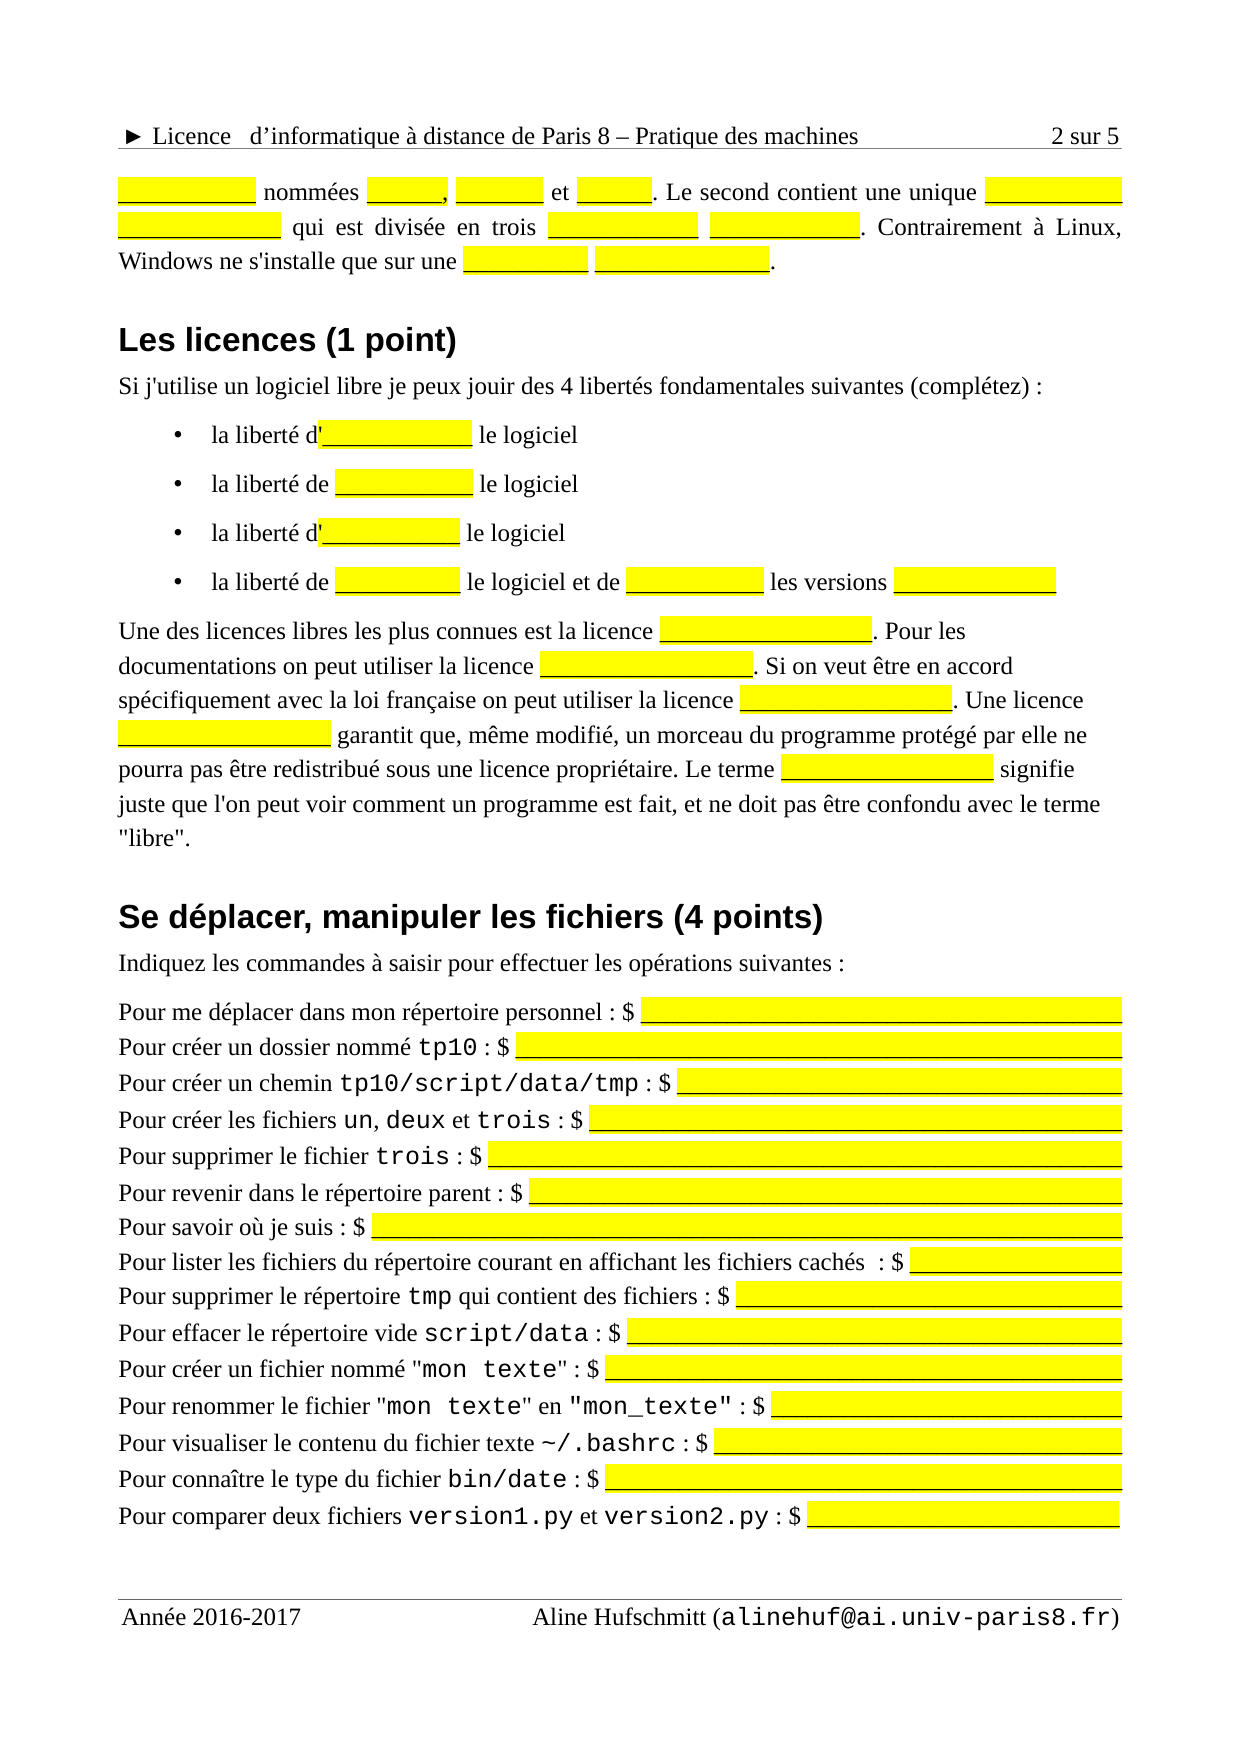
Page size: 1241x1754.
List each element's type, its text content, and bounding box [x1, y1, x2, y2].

text Indiquez les commandes à saisir pour effectuer les opérations suivantes : [118, 948, 1122, 977]
subtitle Les licences (1 point) [118, 320, 1122, 358]
list la liberté de __________ le logiciel et de ___________ les versions _____________ [173, 567, 1122, 596]
text Une des licences libres les plus connues est la licence _________________. Pour les documentations on peut utiliser la licence _________________. Si on veut être en accord spécifiquement avec la loi française on peut utiliser la licence _________________. Une licence _________________ garantit que, même modifié, un morceau du programme protégé par elle ne pourra pas être redistribué sous une licence propriétaire. Le terme _________________ signifie juste que l'on peut voir comment un programme est fait, et ne doit pas être confondu avec le terme "libre". [118, 616, 1122, 852]
text ___________ nommées ______, _______ et ______. Le second contient une unique ___________ _____________ qui est divisée en trois ____________ ____________. Contrairement à Linux, Windows ne s'installe que sur une __________ ______________. [118, 177, 1122, 275]
subtitle Se déplacer, manipuler les fichiers (4 points) [118, 897, 1122, 936]
text Pour me déplacer dans mon répertoire personnel : $ Pour créer un dossier nommé tp10 : $ Pour créer un chemin tp10/script/data/tmp : $ Pour créer les fichiers un, deux et trois : $ Pour supprimer le fichier trois : $ Pour revenir dans le répertoire parent : $ Pour savoir où je suis : $ Pour lister les fichiers du répertoire courant en affichant les fichiers cachés : $ Pour supprimer le répertoire tmp qui contient des fichiers : $ Pour effacer le répertoire vide script/data : $ Pour créer un fichier nommé "mon texte" : $ Pour renommer le fichier "mon texte" en "mon_texte" : $ Pour visualiser le contenu du fichier texte ~/.bashrc : $ Pour connaître le type du fichier bin/date : $ Pour comparer deux fichiers version1.py et version2.py : $ _________________________ [118, 997, 1122, 1566]
list la liberté d'___________ le logiciel [173, 518, 1122, 547]
list la liberté de ___________ le logiciel [173, 469, 1122, 498]
text Si j'utilise un logiciel libre je peux jouir des 4 libertés fondamentales suivantes (complétez) : [118, 371, 1122, 400]
list la liberté d'____________ le logiciel [173, 420, 1122, 449]
